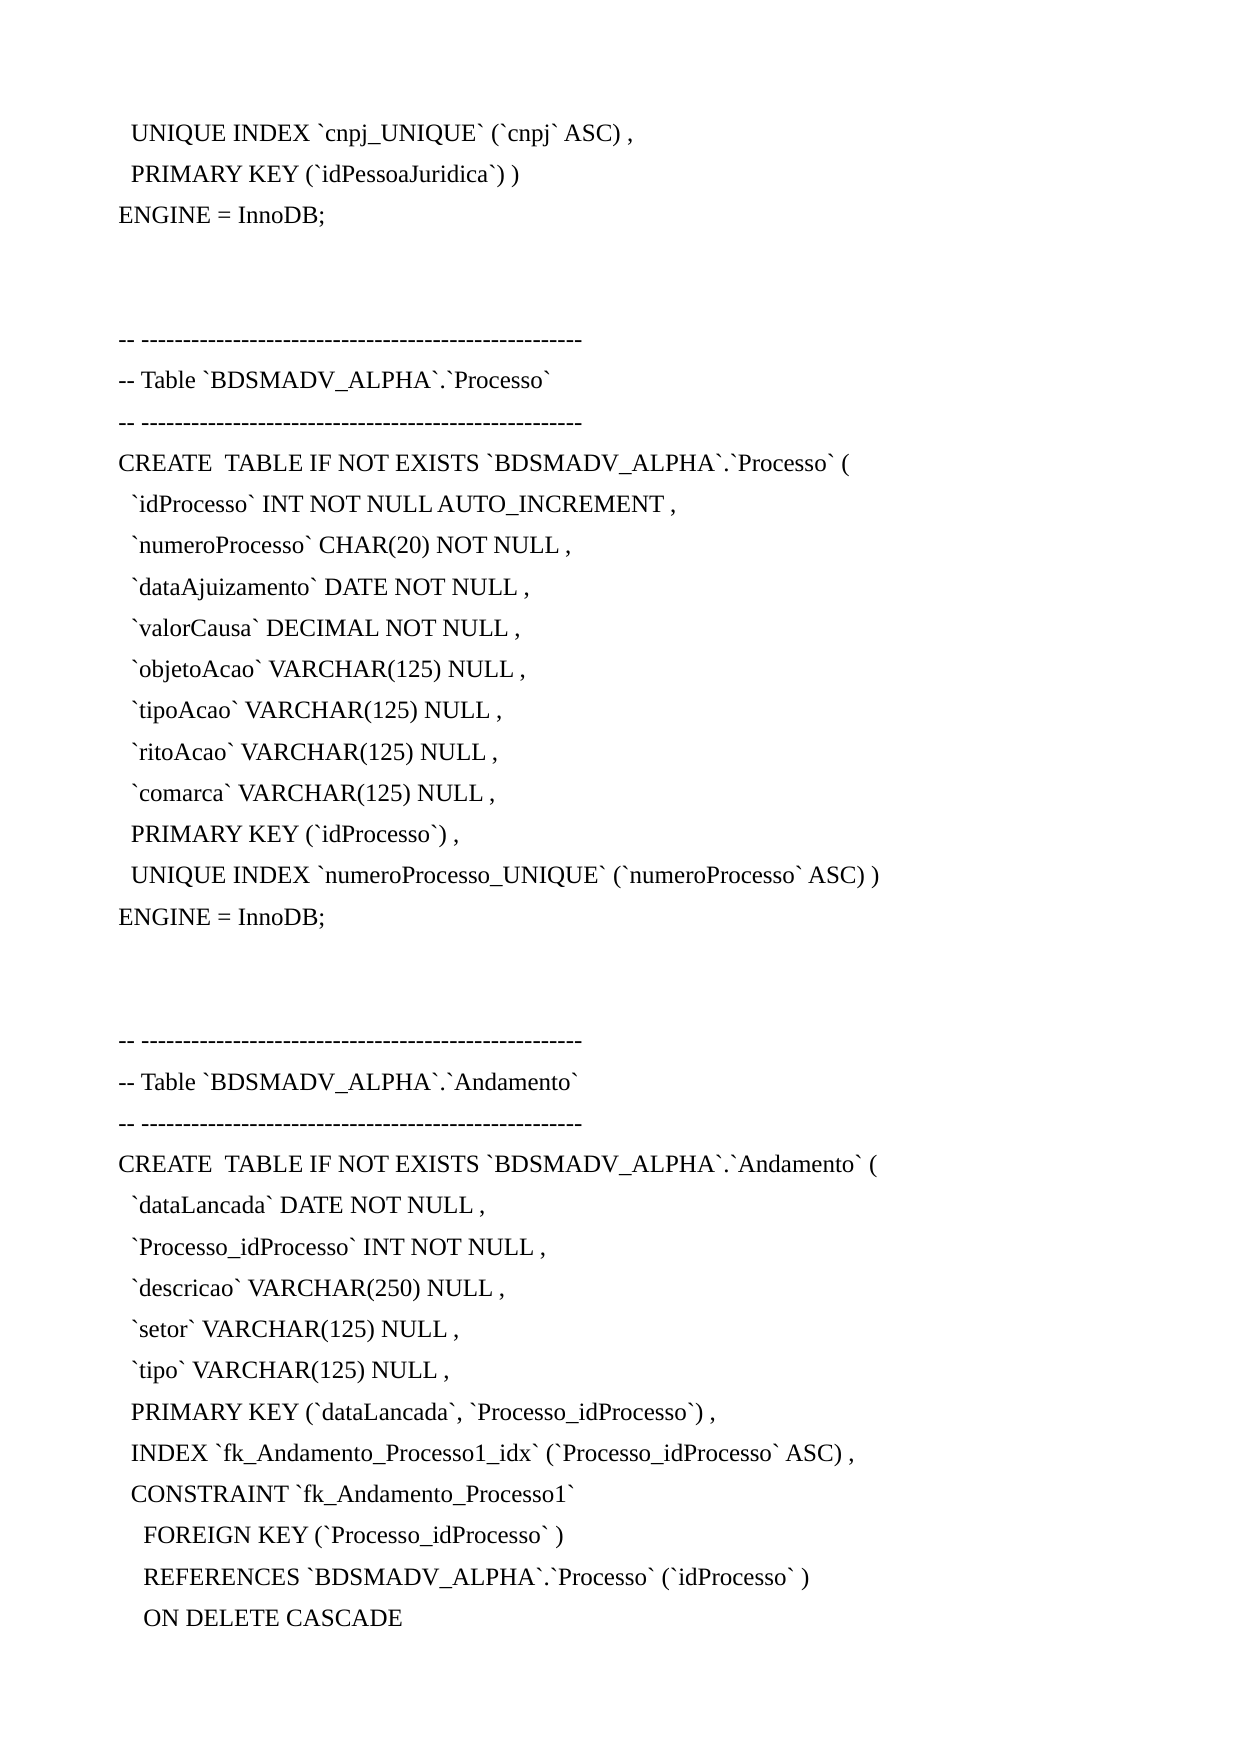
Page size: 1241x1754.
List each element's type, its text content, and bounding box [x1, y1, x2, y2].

text INDEX `fk_Andamento_Processo1_idx` (`Processo_idProcesso` ASC) , [118, 1438, 1122, 1467]
text PRIMARY KEY (`idPessoaJuridica`) ) [118, 159, 1122, 188]
text `dataAjuizamento` DATE NOT NULL , [118, 572, 1122, 601]
text ENGINE = InnoDB; [118, 201, 1122, 229]
text UNIQUE INDEX `cnpj_UNIQUE` (`cnpj` ASC) , [118, 118, 1122, 147]
text CREATE TABLE IF NOT EXISTS `BDSMADV_ALPHA`.`Andamento` ( [118, 1149, 1122, 1178]
text CONSTRAINT `fk_Andamento_Processo1` [118, 1479, 1122, 1508]
text -- ----------------------------------------------------- [118, 1108, 1122, 1137]
text `numeroProcesso` CHAR(20) NOT NULL , [118, 531, 1122, 559]
text ON DELETE CASCADE [118, 1603, 1122, 1632]
text CREATE TABLE IF NOT EXISTS `BDSMADV_ALPHA`.`Processo` ( [118, 448, 1122, 477]
text -- Table `BDSMADV_ALPHA`.`Andamento` [118, 1067, 1122, 1096]
text REFERENCES `BDSMADV_ALPHA`.`Processo` (`idProcesso` ) [118, 1562, 1122, 1591]
text `tipo` VARCHAR(125) NULL , [118, 1356, 1122, 1384]
text `ritoAcao` VARCHAR(125) NULL , [118, 737, 1122, 766]
text FOREIGN KEY (`Processo_idProcesso` ) [118, 1521, 1122, 1549]
text `descricao` VARCHAR(250) NULL , [118, 1273, 1122, 1302]
text ENGINE = InnoDB; [118, 902, 1122, 931]
text `valorCausa` DECIMAL NOT NULL , [118, 613, 1122, 642]
text PRIMARY KEY (`dataLancada`, `Processo_idProcesso`) , [118, 1397, 1122, 1426]
text `objetoAcao` VARCHAR(125) NULL , [118, 654, 1122, 683]
text -- ----------------------------------------------------- [118, 1026, 1122, 1054]
text -- Table `BDSMADV_ALPHA`.`Processo` [118, 366, 1122, 394]
text PRIMARY KEY (`idProcesso`) , [118, 819, 1122, 848]
text `idProcesso` INT NOT NULL AUTO_INCREMENT , [118, 489, 1122, 518]
text `tipoAcao` VARCHAR(125) NULL , [118, 696, 1122, 724]
text -- ----------------------------------------------------- [118, 324, 1122, 353]
text `Processo_idProcesso` INT NOT NULL , [118, 1232, 1122, 1261]
text `setor` VARCHAR(125) NULL , [118, 1314, 1122, 1343]
text `dataLancada` DATE NOT NULL , [118, 1191, 1122, 1219]
text UNIQUE INDEX `numeroProcesso_UNIQUE` (`numeroProcesso` ASC) ) [118, 861, 1122, 889]
text `comarca` VARCHAR(125) NULL , [118, 778, 1122, 807]
text -- ----------------------------------------------------- [118, 407, 1122, 436]
